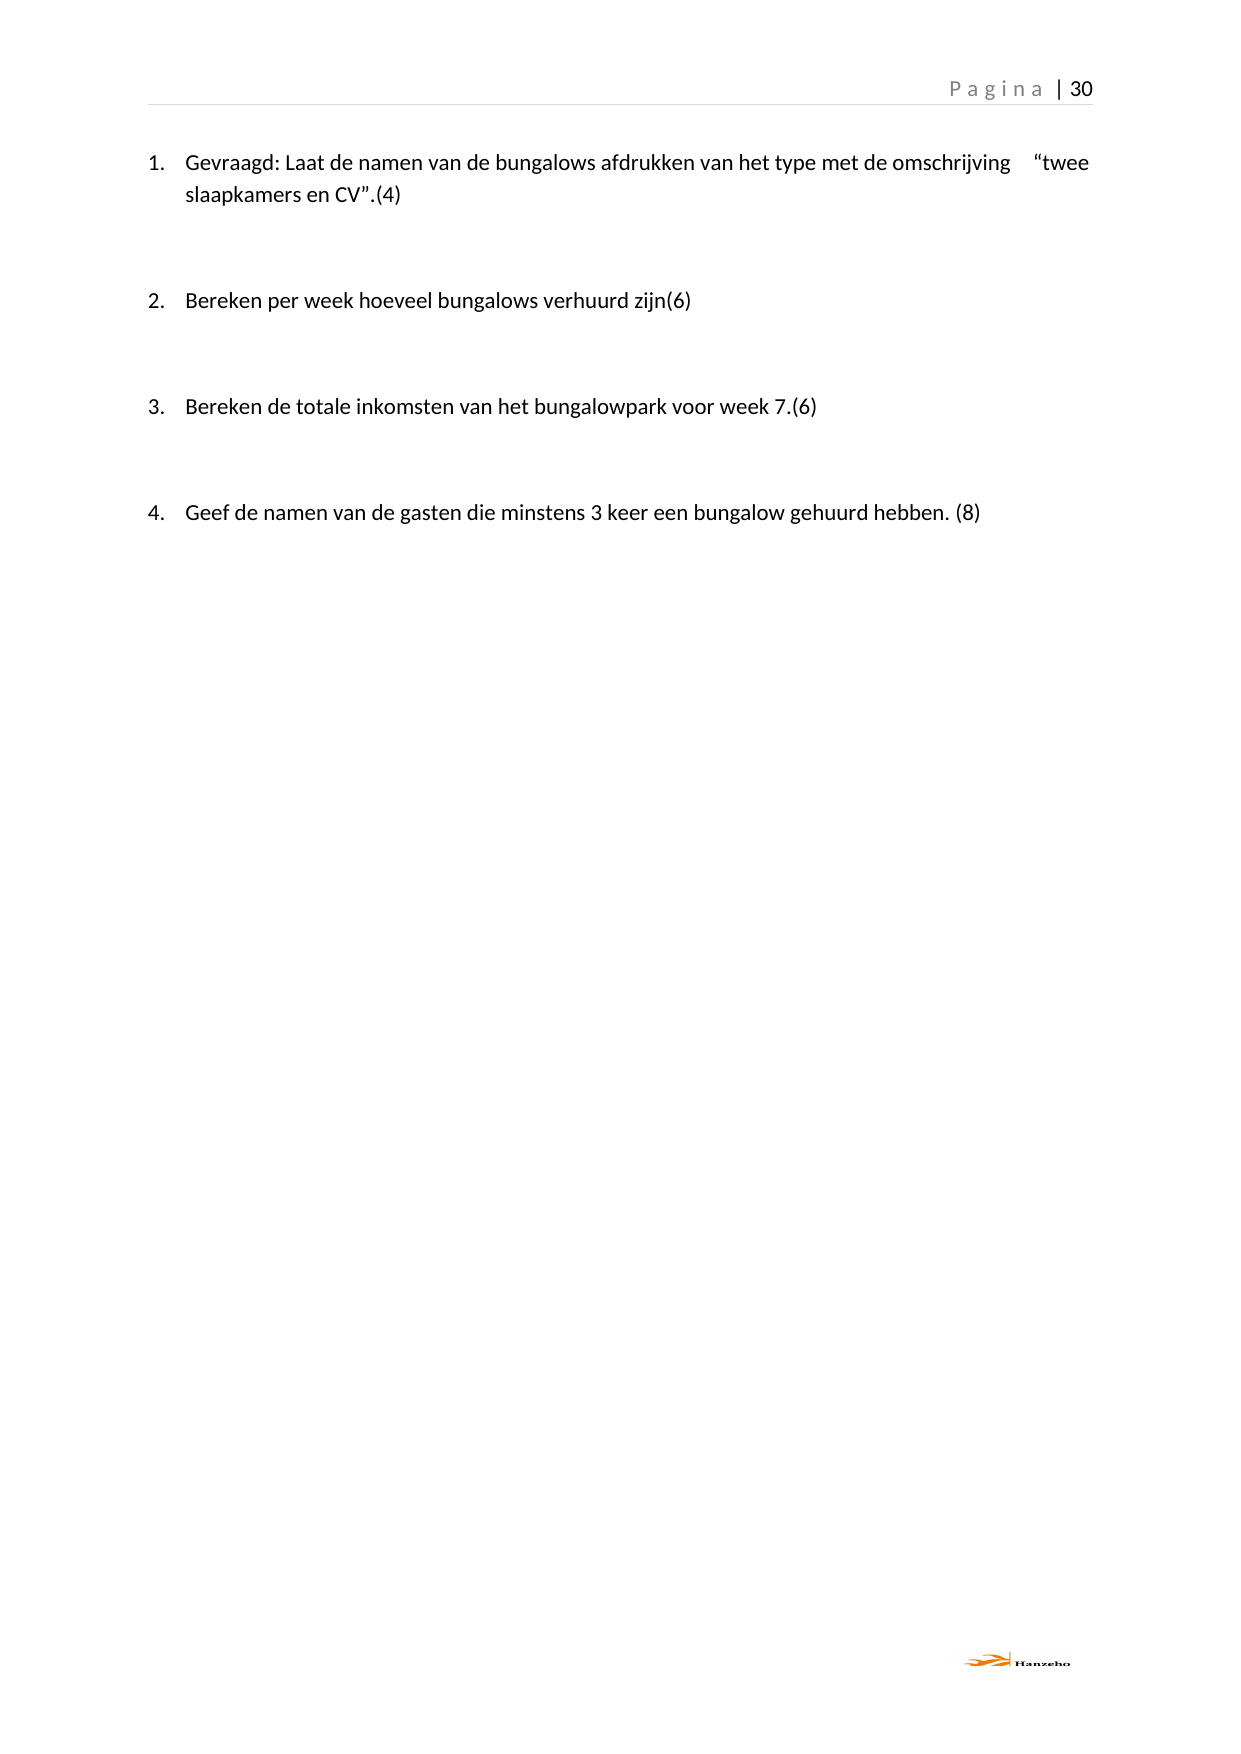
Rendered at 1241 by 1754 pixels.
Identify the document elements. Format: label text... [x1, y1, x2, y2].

picture [952, 1652, 1194, 1681]
list Bereken de totale inkomsten van het bungalowpark voor week 7.(6) [148, 392, 1093, 420]
list Geef de namen van de gasten die minstens 3 keer een bungalow gehuurd hebben. (8) [148, 498, 1093, 526]
list Bereken per week hoeveel bungalows verhuurd zijn(6) [148, 286, 1093, 314]
list Gevraagd: Laat de namen van de bungalows afdrukken van het type met de omschrijving “twee slaapkamers en CV”.(4) [148, 148, 1093, 208]
